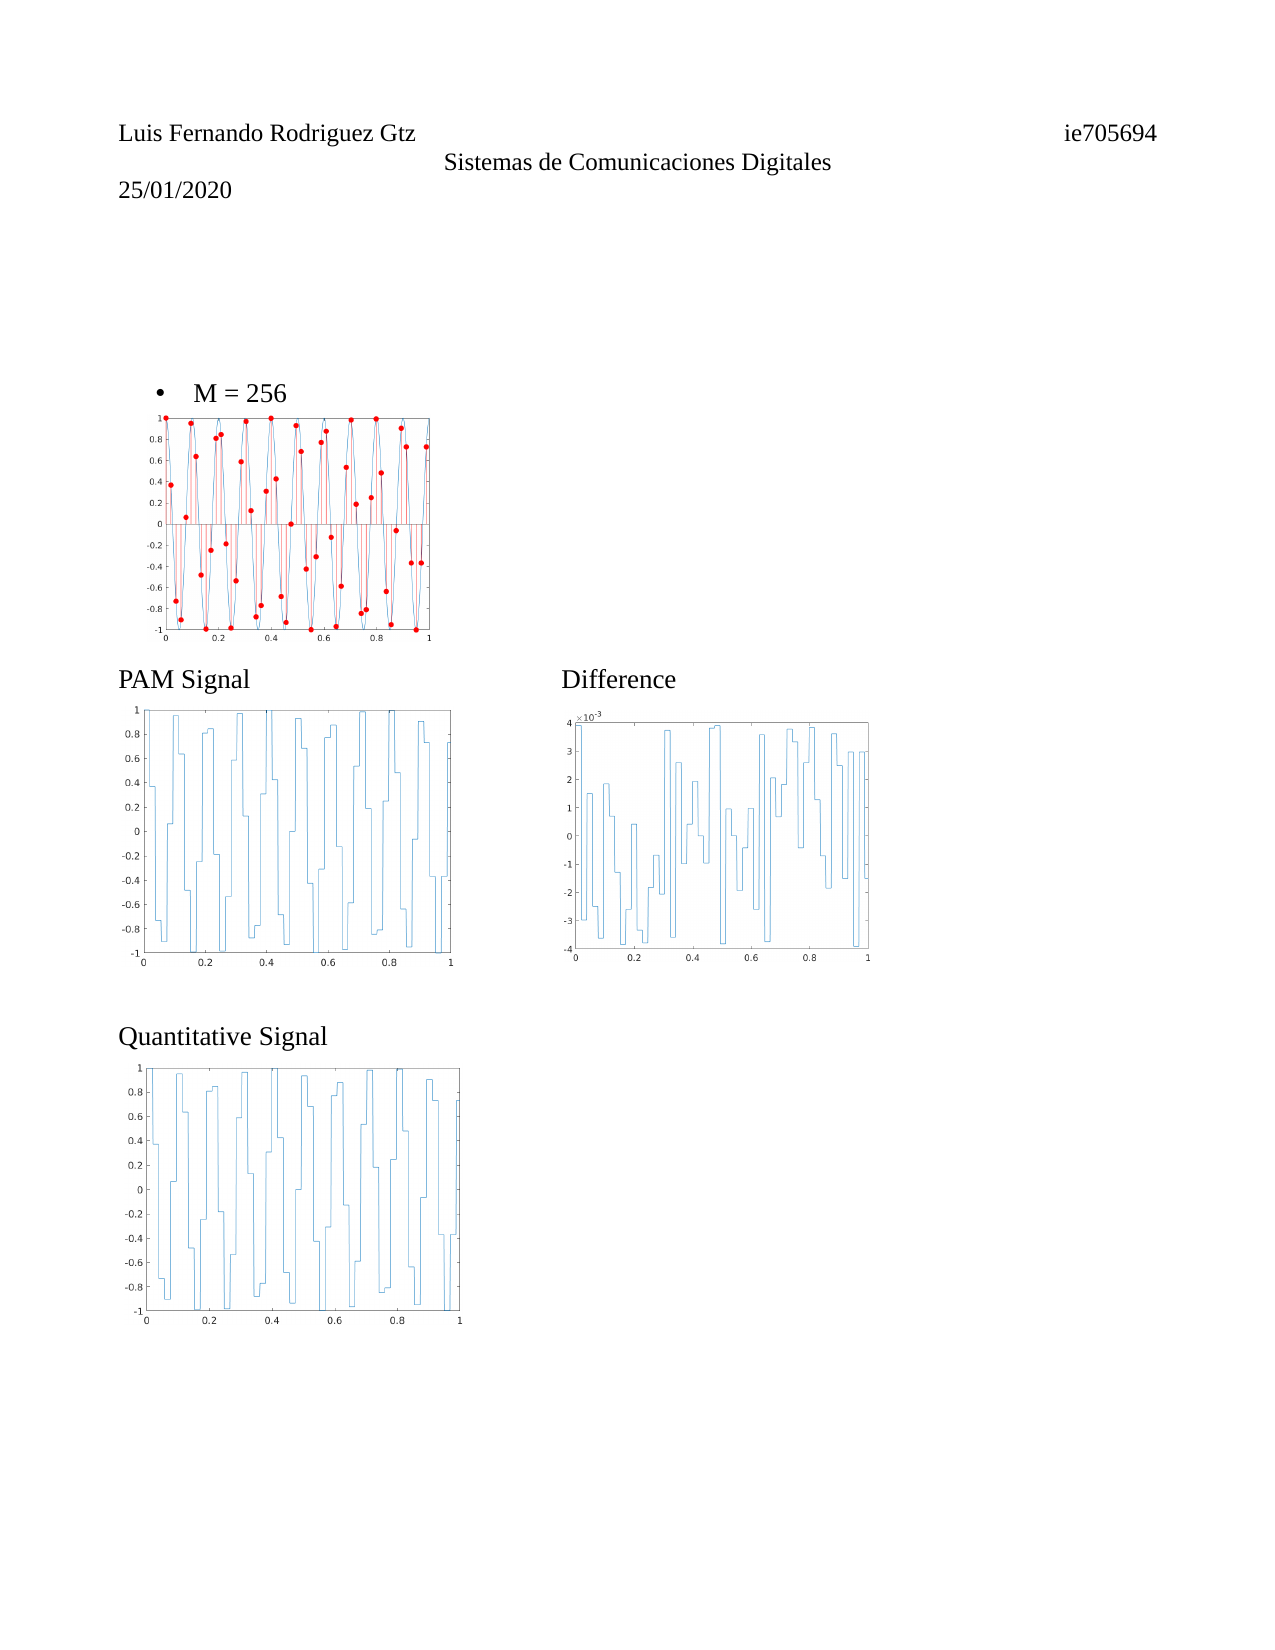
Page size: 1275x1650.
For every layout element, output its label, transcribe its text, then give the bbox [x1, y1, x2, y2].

text Quantitative Signal [118, 1020, 1157, 1051]
picture [121, 706, 454, 967]
picture [563, 710, 871, 962]
picture [124, 1063, 463, 1325]
text PAM Signal Difference [118, 663, 1157, 694]
list M = 256 [156, 377, 1157, 408]
picture [146, 414, 432, 642]
